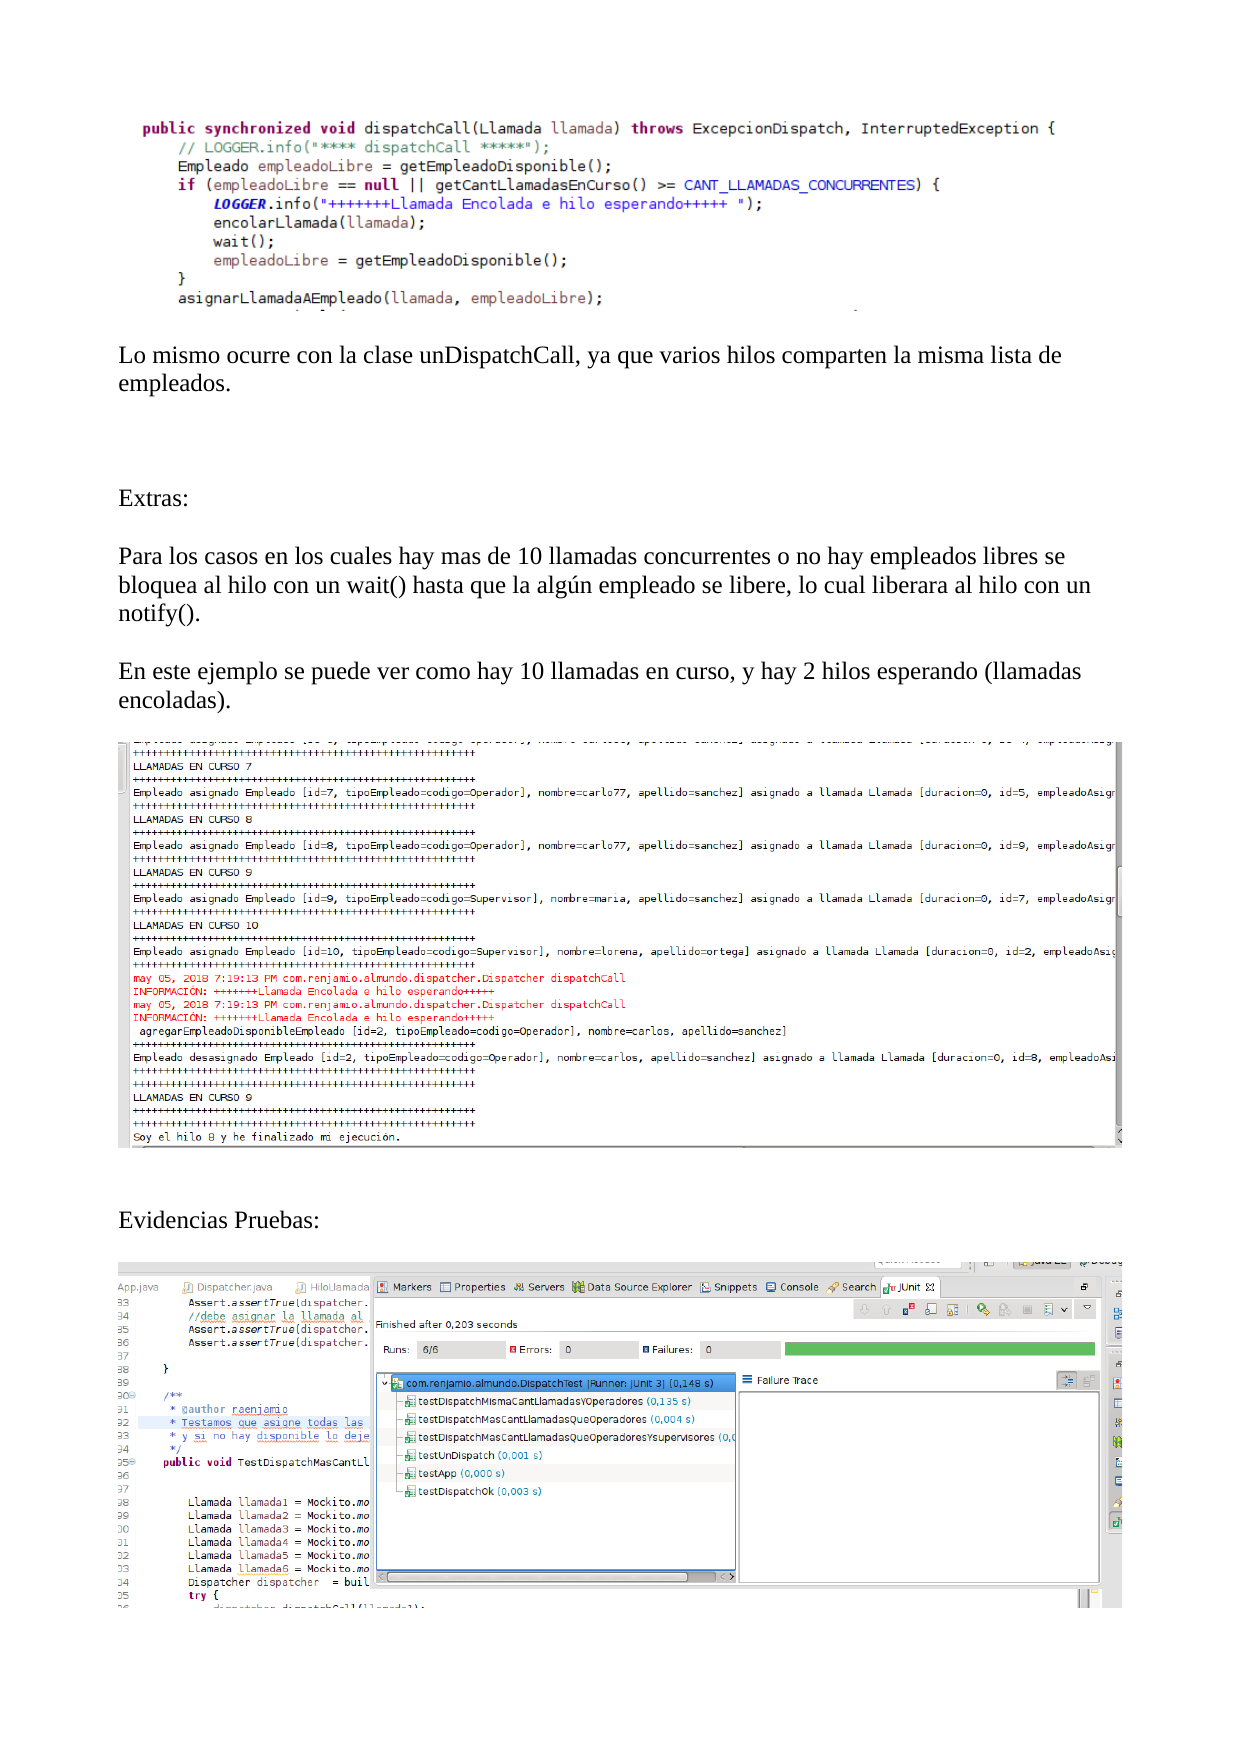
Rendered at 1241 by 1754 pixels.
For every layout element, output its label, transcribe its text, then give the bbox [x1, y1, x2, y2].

picture [118, 1262, 1123, 1608]
text Extras: [118, 483, 1122, 512]
text Evidencias Pruebas: [118, 1205, 1122, 1234]
text Para los casos en los cuales hay mas de 10 llamadas concurrentes o no hay empleados libres se bloquea al hilo con un wait() hasta que la algún empleado se libere, lo cual liberara al hilo con un notify(). [118, 541, 1122, 627]
picture [118, 742, 1123, 1148]
text Lo mismo ocurre con la clase unDispatchCall, ya que varios hilos comparten la misma lista de empleados. [118, 340, 1122, 397]
picture [118, 118, 1123, 311]
text En este ejemplo se puede ver como hay 10 llamadas en curso, y hay 2 hilos esperando (llamadas encoladas). [118, 656, 1122, 713]
